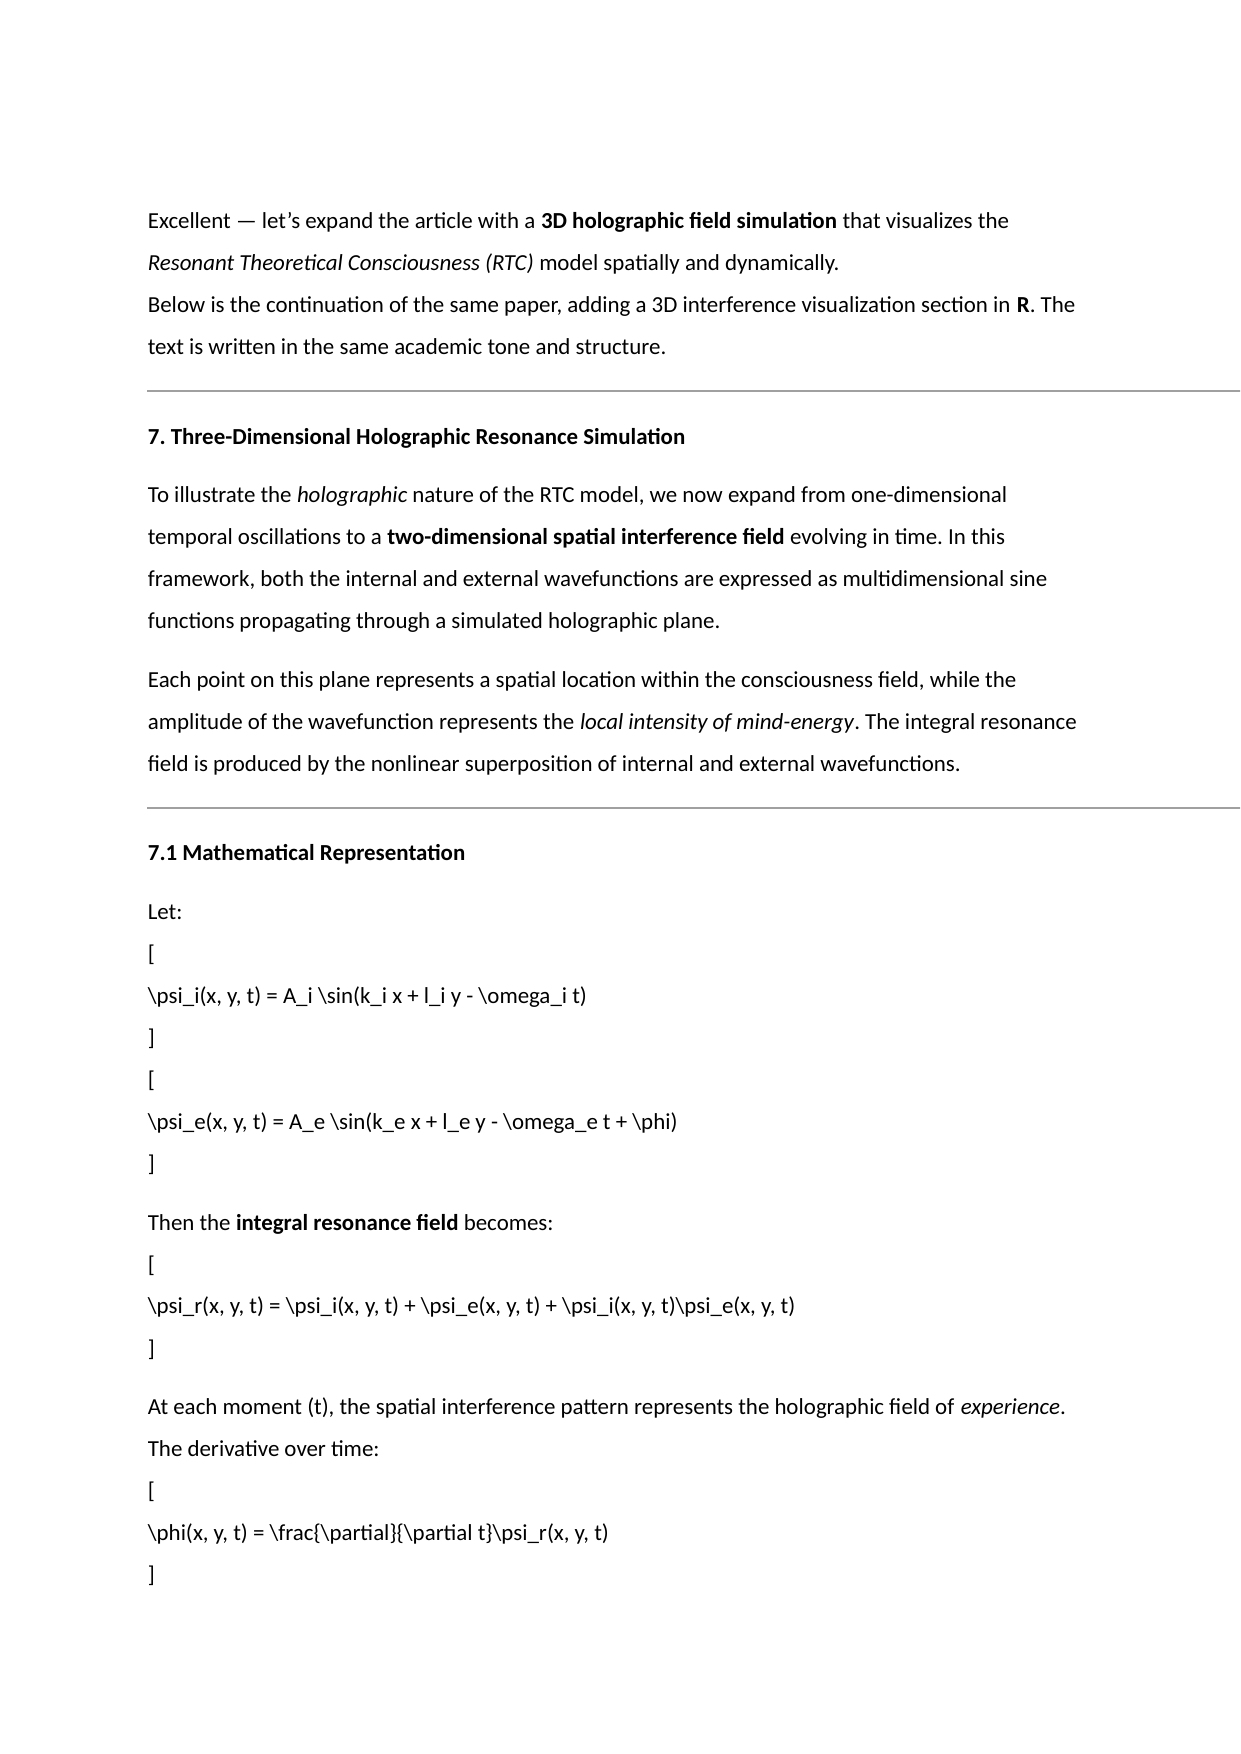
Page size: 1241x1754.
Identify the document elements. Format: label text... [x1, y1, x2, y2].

text 7.1 Mathematical Representation [148, 838, 1093, 867]
text To illustrate the holographic nature of the RTC model, we now expand from one-dimensional temporal oscillations to a two-dimensional spatial interference field evolving in time. In this framework, both the internal and external wavefunctions are expressed as multidimensional sine functions propagating through a simulated holographic plane. [148, 480, 1093, 634]
text At each moment (t), the spatial interference pattern represents the holographic field of experience. The derivative over time: [ \phi(x, y, t) = \frac{\partial}{\partial t}\psi_r(x, y, t) ] [148, 1392, 1093, 1588]
text Each point on this plane represents a spatial location within the consciousness field, while the amplitude of the wavefunction represents the local intensity of mind-energy. The integral resonance field is produced by the nonlinear superposition of internal and external wavefunctions. [148, 665, 1093, 777]
text 7. Three-Dimensional Holographic Resonance Simulation [148, 422, 1093, 450]
text Then the integral resonance field becomes: [ \psi_r(x, y, t) = \psi_i(x, y, t) + \psi_e(x, y, t) + \psi_i(x, y, t)\psi_e(x, y, t) ] [148, 1208, 1093, 1362]
text Let: [ \psi_i(x, y, t) = A_i \sin(k_i x + l_i y - \omega_i t) ] [ \psi_e(x, y, t) = A_e \sin(k_e x + l_e y - \omega_e t + \phi) ] [148, 897, 1093, 1177]
text Excellent — let’s expand the article with a 3D holographic field simulation that visualizes the Resonant Theoretical Consciousness (RTC) model spatially and dynamically. Below is the continuation of the same paper, adding a 3D interference visualization section in R. The text is written in the same academic tone and structure. [148, 206, 1093, 360]
